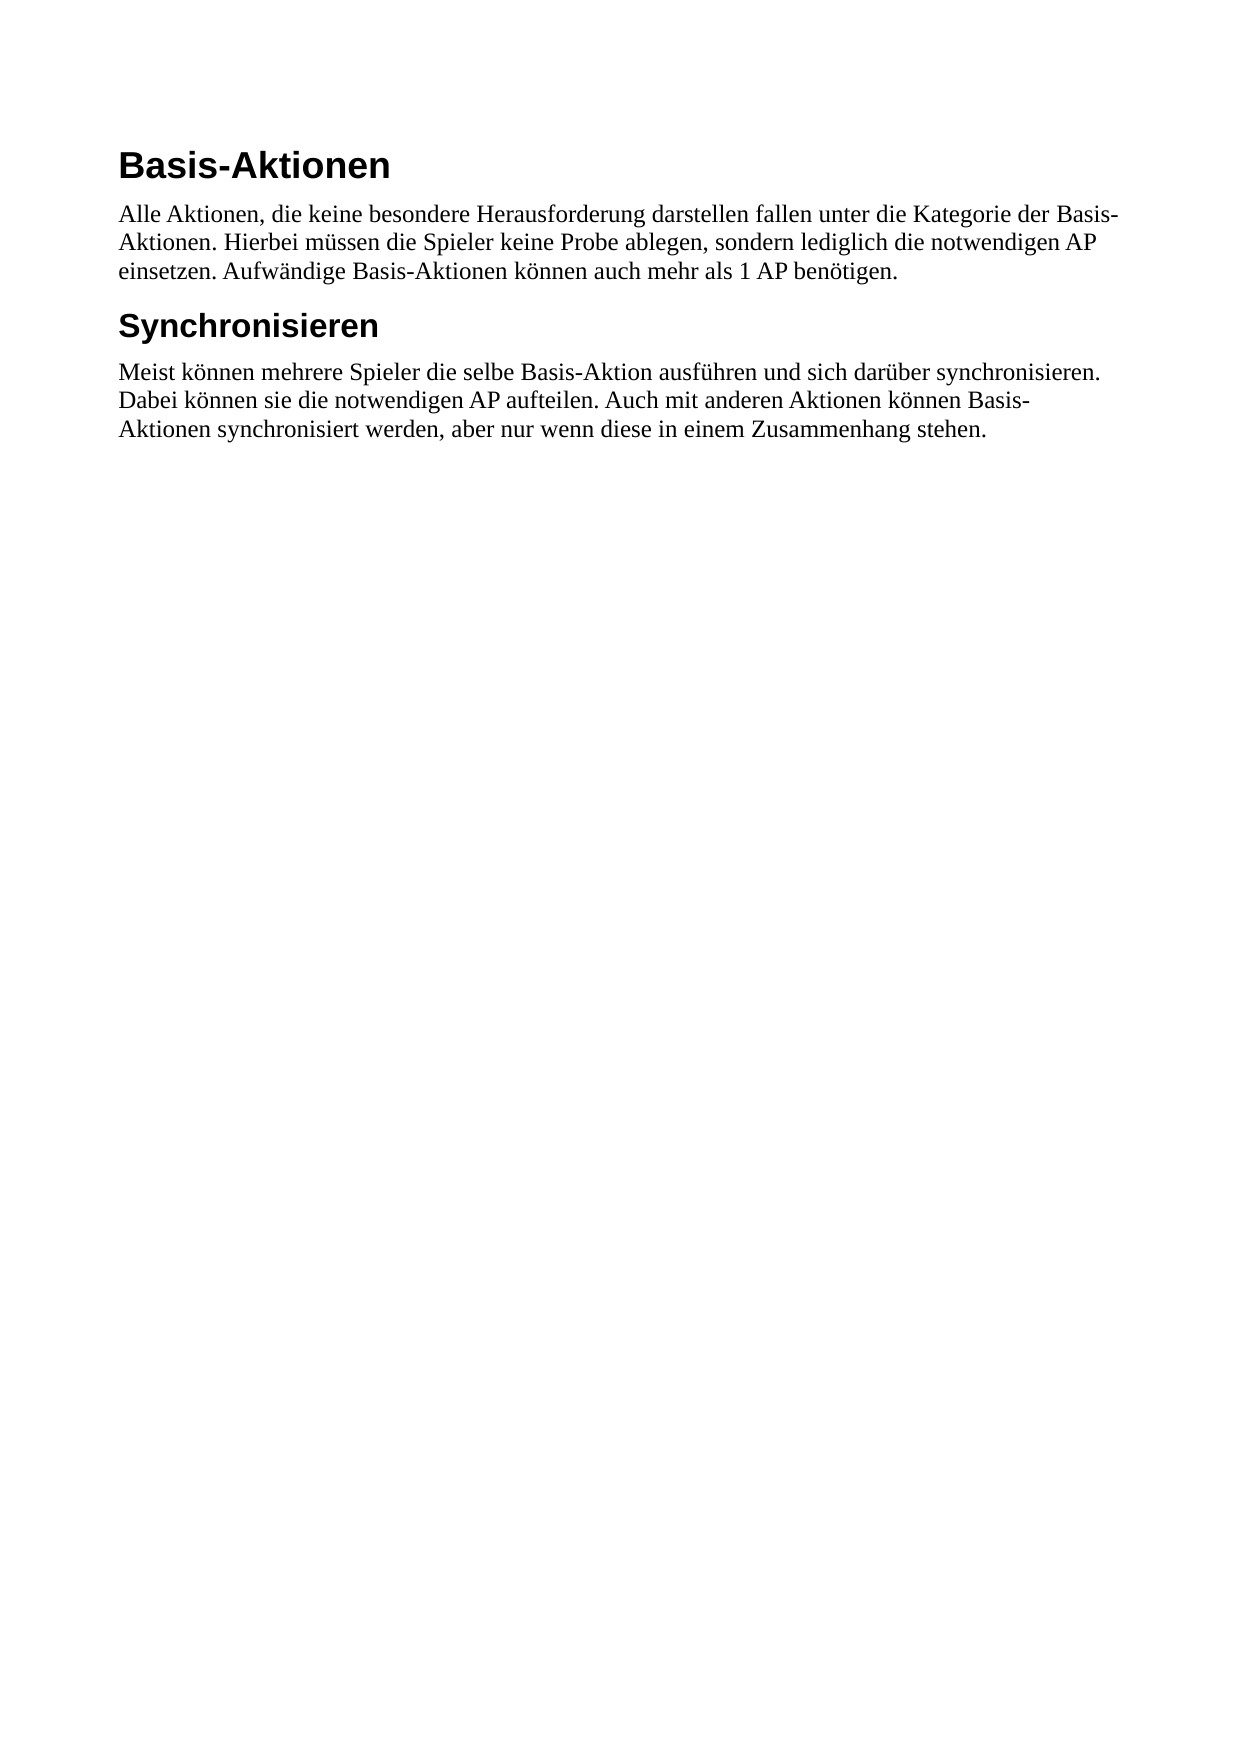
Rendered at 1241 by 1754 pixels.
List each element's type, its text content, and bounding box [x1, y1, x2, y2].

subtitle Basis-Aktionen [118, 143, 1122, 186]
text Meist können mehrere Spieler die selbe Basis-Aktion ausführen und sich darüber synchronisieren. Dabei können sie die notwendigen AP aufteilen. Auch mit anderen Aktionen können Basis-Aktionen synchronisiert werden, aber nur wenn diese in einem Zusammenhang stehen. [118, 357, 1122, 443]
subtitle Synchronisieren [118, 306, 1122, 344]
text Alle Aktionen, die keine besondere Herausforderung darstellen fallen unter die Kategorie der Basis-Aktionen. Hierbei müssen die Spieler keine Probe ablegen, sondern lediglich die notwendigen AP einsetzen. Aufwändige Basis-Aktionen können auch mehr als 1 AP benötigen. [118, 199, 1122, 285]
